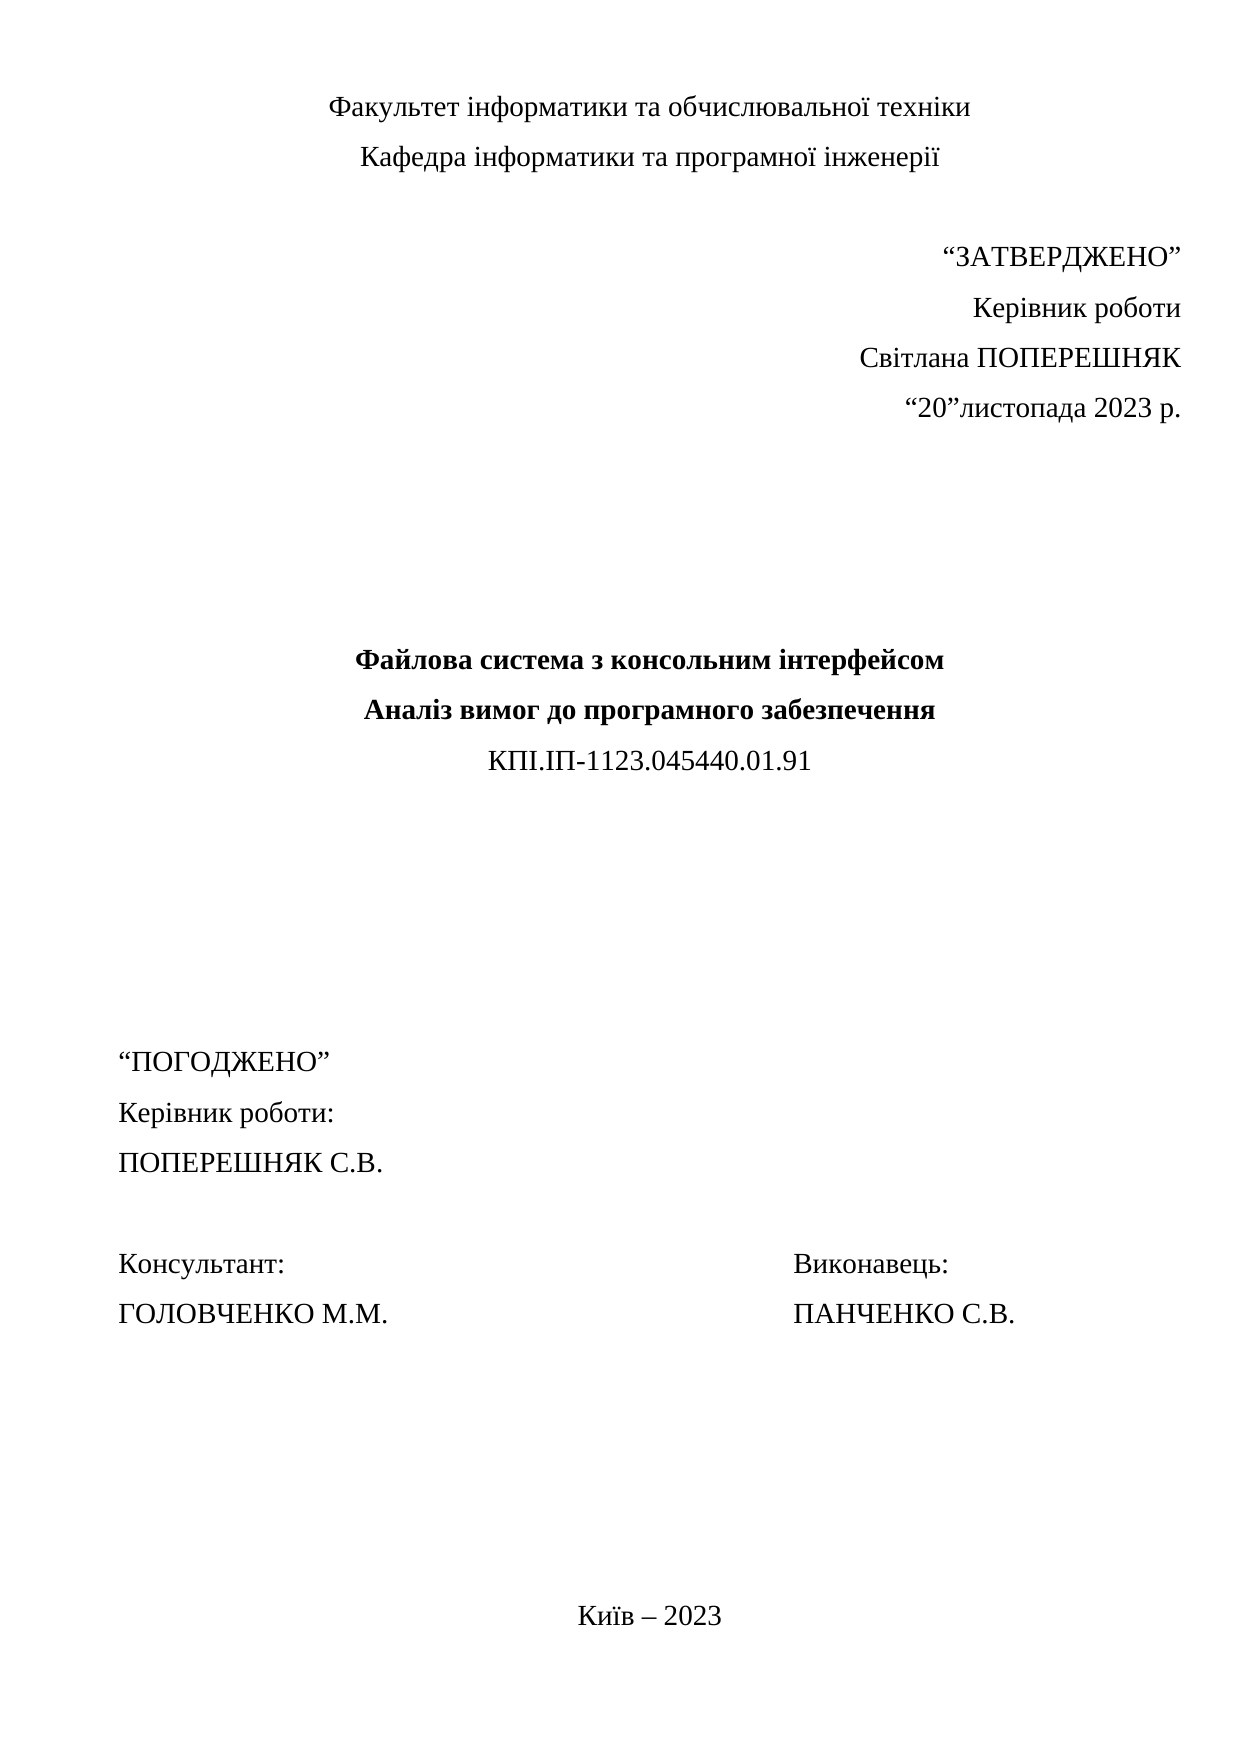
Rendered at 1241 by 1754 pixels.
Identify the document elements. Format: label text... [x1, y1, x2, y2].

text ГОЛОВЧЕНКО М.М. ПАНЧЕНКО С.В. [118, 1296, 1181, 1330]
text Аналіз вимог до програмного забезпечення [118, 692, 1181, 726]
text “ПОГОДЖЕНО” [118, 1044, 1181, 1078]
text “20”листопада 2023 р. [650, 391, 1181, 424]
text КПІ.ІП-1123.045440.01.91 [118, 743, 1181, 776]
text Київ – 2023 [118, 1598, 1181, 1632]
text Файлова система з консольним інтерфейсом [118, 642, 1181, 676]
text Керівник роботи [650, 290, 1181, 323]
text Консультант: Виконавець: [118, 1246, 1181, 1279]
text ПОПЕРЕШНЯК С.В. [118, 1145, 1181, 1179]
text Світлана ПОПЕРЕШНЯК [650, 340, 1181, 374]
text Кафедра інформатики та програмної інженерії [118, 139, 1181, 172]
text “ЗАТВЕРДЖЕНО” [650, 239, 1181, 273]
text Керівник роботи: [118, 1095, 1181, 1128]
text Факультет інформатики та обчислювальної техніки [118, 89, 1181, 122]
